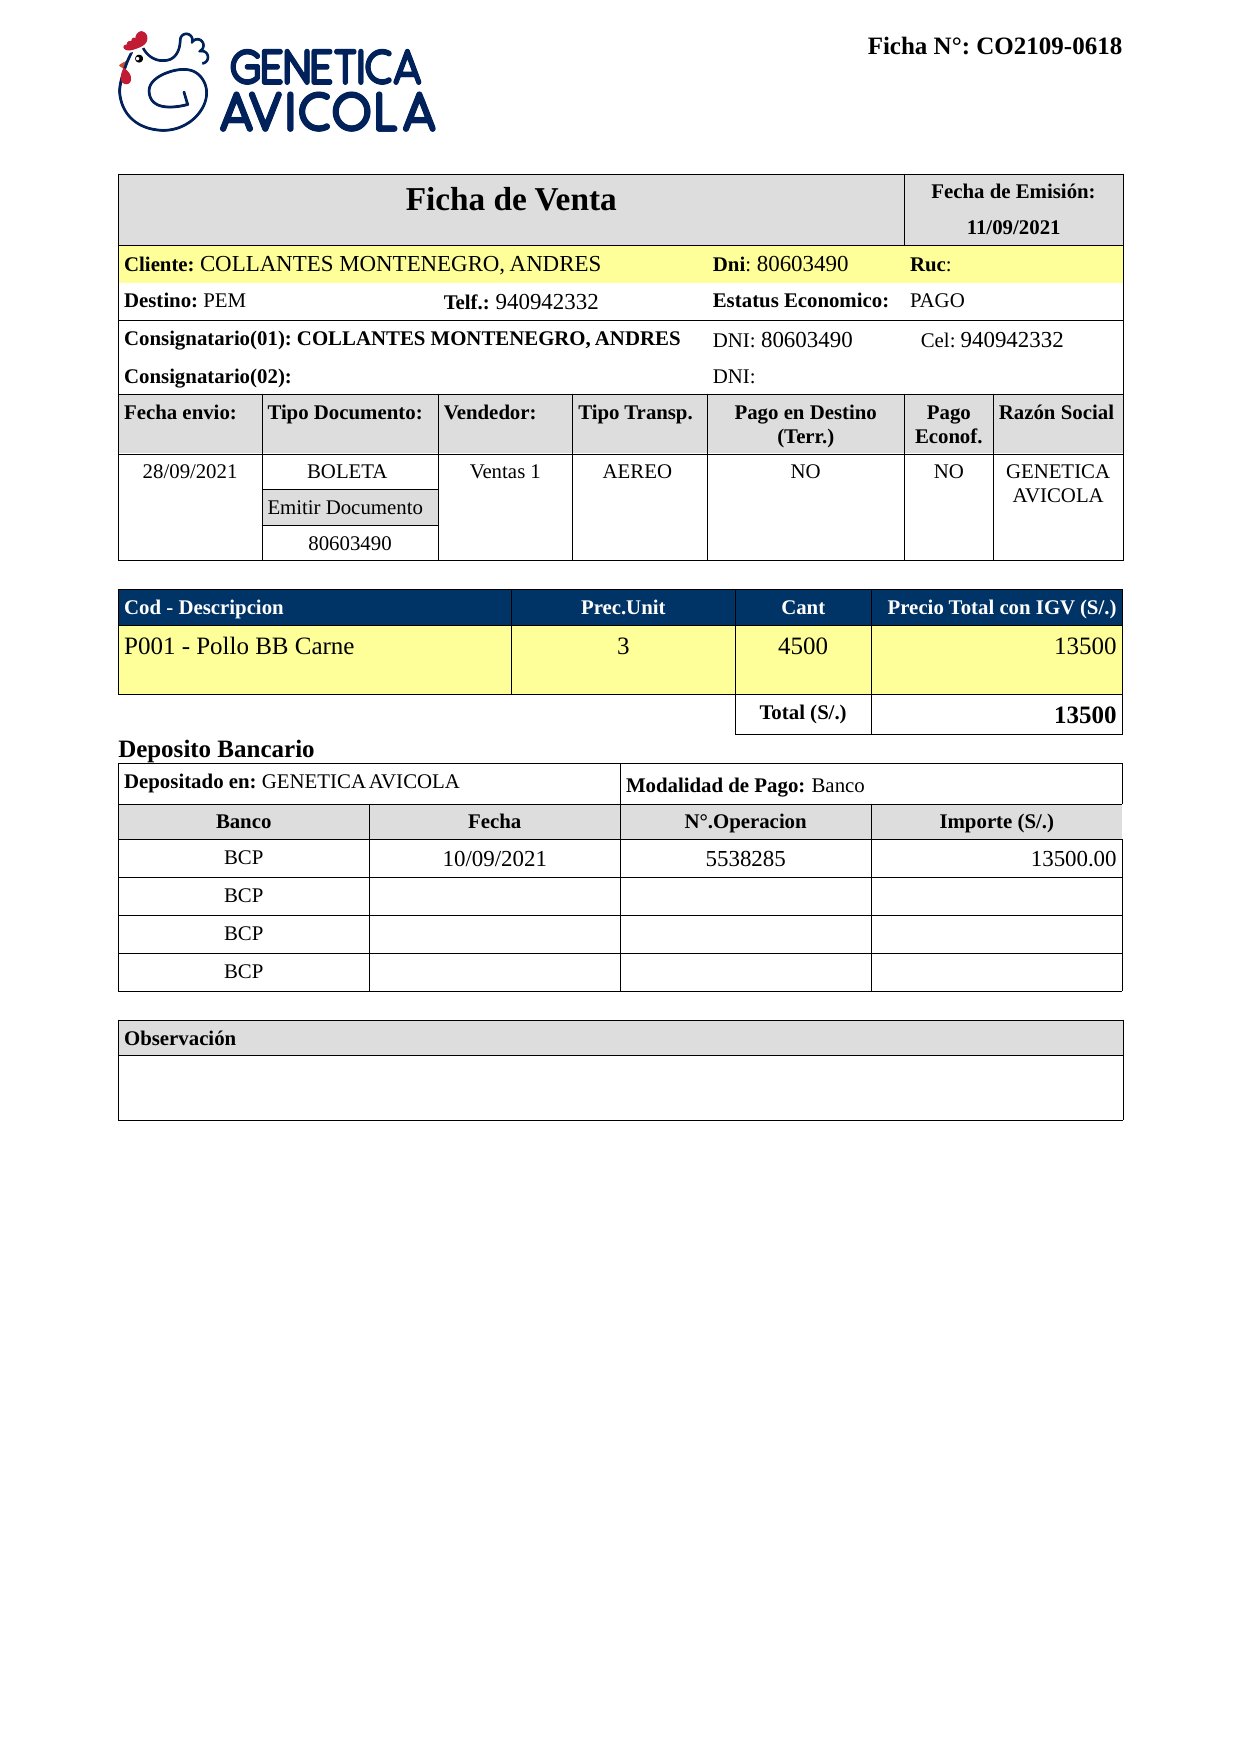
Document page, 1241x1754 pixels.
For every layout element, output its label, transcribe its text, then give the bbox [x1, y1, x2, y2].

table_cell 4500 [736, 626, 871, 694]
table_header Fecha de Emisión: [905, 175, 1123, 209]
table_cell Tipo Documento: [263, 395, 438, 453]
table_header Observación [119, 1021, 1123, 1055]
table_cell Dni: 80603490 [707, 246, 904, 283]
table_cell [511, 695, 735, 734]
table_header Cant [736, 590, 871, 625]
table_cell GENETICA AVICOLA [994, 455, 1123, 560]
table_cell 3 [512, 626, 735, 694]
table_cell 5538285 [621, 840, 871, 877]
table_cell Pago Econof. [905, 395, 993, 453]
table_cell Total (S/.) [736, 695, 871, 734]
table_cell [872, 878, 1122, 915]
table_cell 80603490 [263, 526, 438, 560]
table_cell 10/09/2021 [370, 840, 620, 877]
table_cell [370, 878, 620, 915]
table_cell Destino: PEM [119, 283, 438, 320]
table_cell Tipo Transp. [573, 395, 707, 453]
table_cell Pago en Destino (Terr.) [708, 395, 904, 453]
picture [118, 31, 436, 132]
table_cell Cel: 940942332 [915, 321, 1123, 358]
table_cell [621, 878, 871, 915]
table_header Prec.Unit [512, 590, 735, 625]
table_cell BCP [119, 954, 369, 991]
table_cell Consignatario(01): COLLANTES MONTENEGRO, ANDRES [119, 321, 707, 358]
table_cell [119, 1056, 1123, 1119]
table_cell Fecha [370, 805, 620, 839]
table_cell Banco [119, 805, 369, 839]
table_cell [370, 954, 620, 991]
table_cell BCP [119, 878, 369, 915]
table_cell N°.Operacion [621, 805, 871, 839]
table_cell [118, 695, 511, 734]
table_cell [370, 916, 620, 953]
table_cell Razón Social [994, 395, 1123, 453]
table_cell Consignatario(02): [119, 358, 707, 394]
table_cell 13500 [872, 626, 1122, 694]
table_cell BCP [119, 840, 369, 877]
table_cell NO [708, 455, 904, 560]
table_cell BOLETA [263, 455, 438, 489]
table_cell DNI: 80603490 [707, 321, 915, 358]
table_cell [872, 954, 1122, 991]
table_header Modalidad de Pago: Banco [621, 764, 1122, 803]
table_cell Ruc: [904, 246, 1123, 283]
table_cell Importe (S/.) [872, 805, 1122, 839]
table_header Ficha de Venta [119, 175, 904, 245]
table_cell [872, 916, 1122, 953]
table_cell 13500.00 [872, 840, 1122, 877]
table_cell NO [905, 455, 993, 560]
table_cell 13500 [872, 695, 1122, 734]
table_header Precio Total con IGV (S/.) [872, 590, 1122, 625]
table_cell Vendedor: [439, 395, 572, 453]
table_cell Emitir Documento [263, 490, 438, 525]
table_cell AEREO [573, 455, 707, 560]
table_header Cod - Descripcion [119, 590, 511, 625]
table_cell BCP [119, 916, 369, 953]
table_cell Ventas 1 [439, 455, 572, 560]
table_header Depositado en: GENETICA AVICOLA [119, 764, 620, 803]
text Deposito Bancario [118, 734, 1122, 763]
table_cell Estatus Economico: [707, 283, 904, 320]
table_cell [621, 954, 871, 991]
table_cell Cliente: COLLANTES MONTENEGRO, ANDRES [119, 246, 707, 283]
table_cell P001 - Pollo BB Carne [119, 626, 511, 694]
table_cell PAGO [904, 283, 1123, 320]
table_cell Fecha envio: [119, 395, 262, 453]
table_cell Telf.: 940942332 [438, 283, 707, 320]
table_cell 28/09/2021 [119, 455, 262, 560]
table_cell DNI: [707, 358, 1123, 394]
table_cell 11/09/2021 [905, 209, 1123, 245]
table_cell [621, 916, 871, 953]
